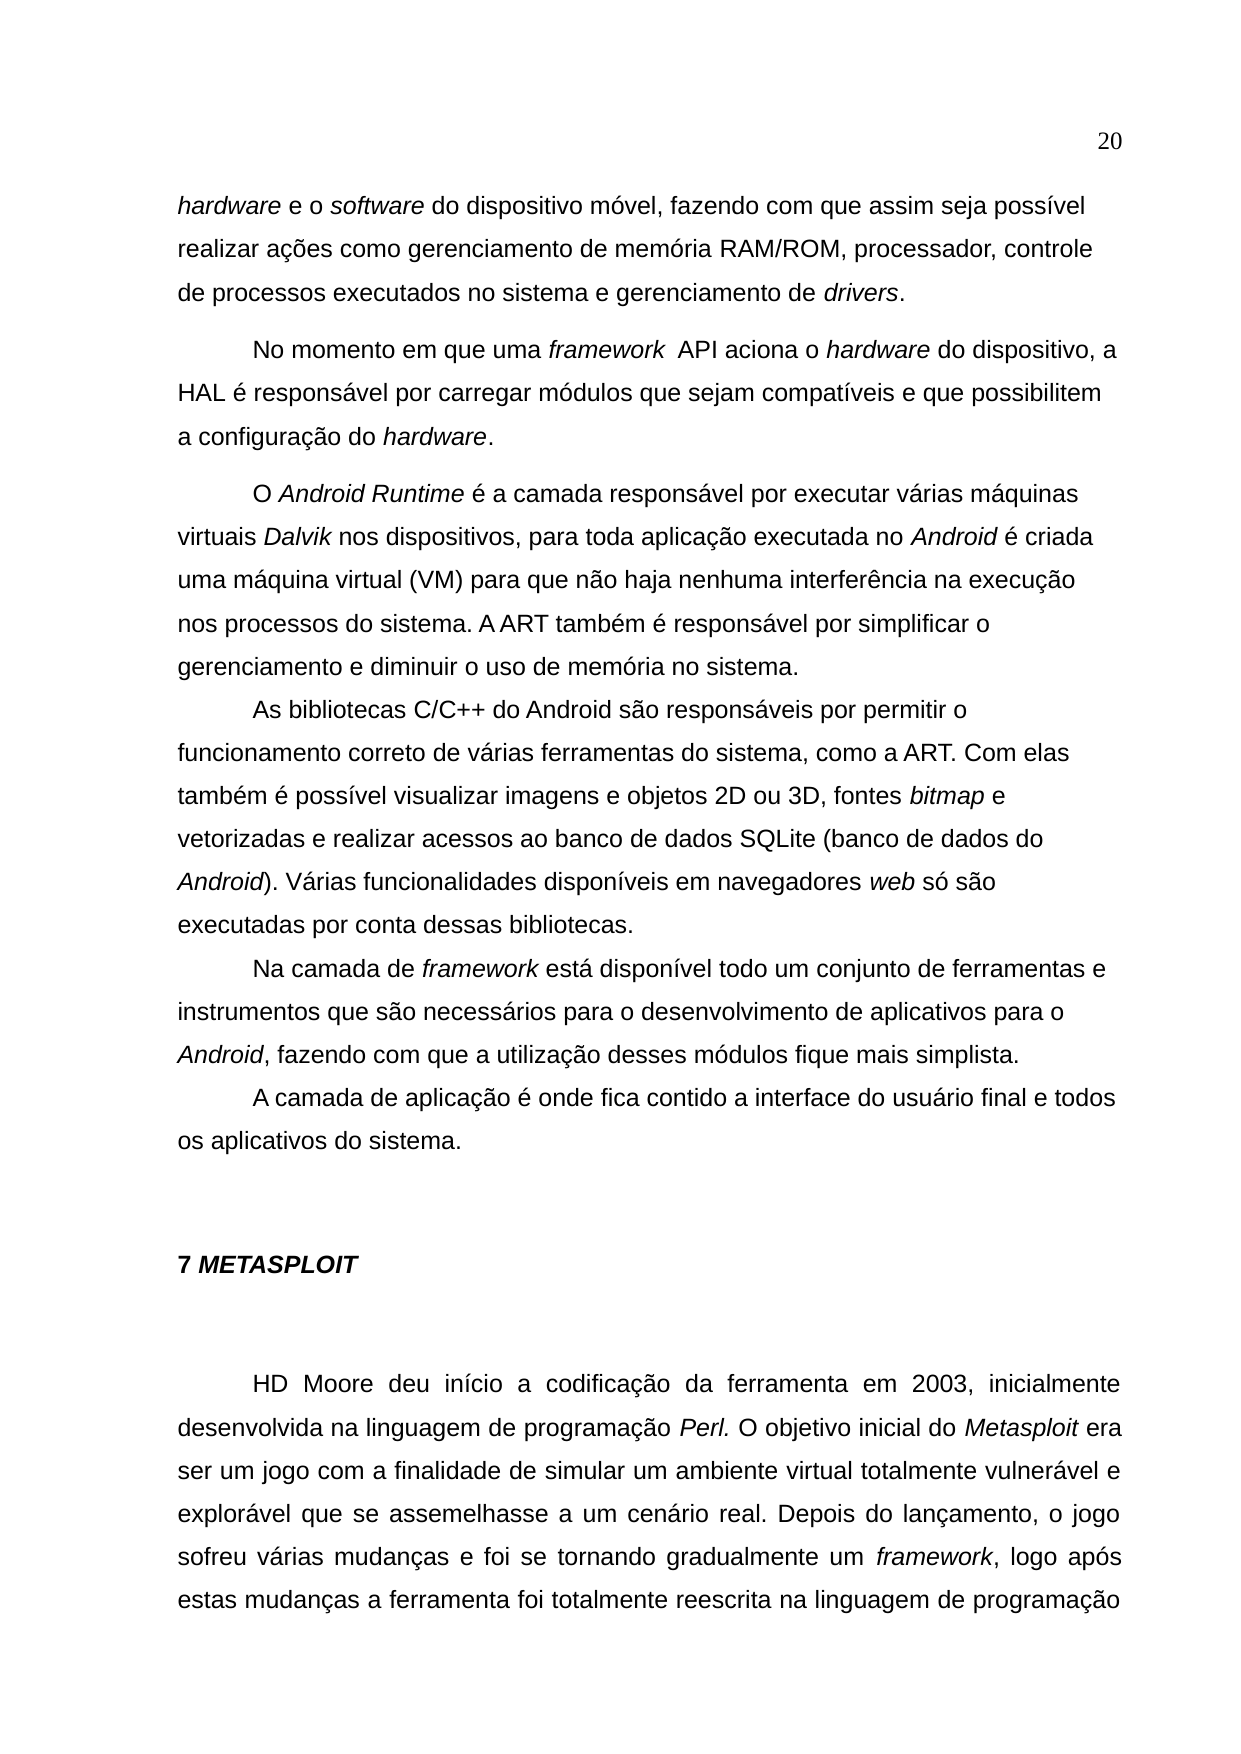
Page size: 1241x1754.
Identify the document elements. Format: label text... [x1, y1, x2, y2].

subtitle 7 METASPLOIT [177, 1250, 1122, 1278]
text As bibliotecas C/C++ do Android são responsáveis por permitir o funcionamento correto de várias ferramentas do sistema, como a ART. Com elas também é possível visualizar imagens e objetos 2D ou 3D, fontes bitmap e vetorizadas e realizar acessos ao banco de dados SQLite (banco de dados do Android). Várias funcionalidades disponíveis em navegadores web só são executadas por conta dessas bibliotecas. [177, 695, 1122, 939]
text Na camada de framework está disponível todo um conjunto de ferramentas e instrumentos que são necessários para o desenvolvimento de aplicativos para o Android, fazendo com que a utilização desses módulos fique mais simplista. [177, 953, 1122, 1068]
text HD Moore deu início a codificação da ferramenta em 2003, inicialmente desenvolvida na linguagem de programação Perl. O objetivo inicial do Metasploit era ser um jogo com a finalidade de simular um ambiente virtual totalmente vulnerável e explorável que se assemelhasse a um cenário real. Depois do lançamento, o jogo sofreu várias mudanças e foi se tornando gradualmente um framework, logo após estas mudanças a ferramenta foi totalmente reescrita na linguagem de programação [177, 1369, 1122, 1614]
text O Android Runtime é a camada responsável por executar várias máquinas virtuais Dalvik nos dispositivos, para toda aplicação executada no Android é criada uma máquina virtual (VM) para que não haja nenhuma interferência na execução nos processos do sistema. A ART também é responsável por simplificar o gerenciamento e diminuir o uso de memória no sistema. [177, 479, 1122, 680]
text A camada de aplicação é onde fica contido a interface do usuário final e todos os aplicativos do sistema. [177, 1083, 1122, 1155]
text hardware e o software do dispositivo móvel, fazendo com que assim seja possível realizar ações como gerenciamento de memória RAM/ROM, processador, controle de processos executados no sistema e gerenciamento de drivers. [177, 191, 1122, 306]
text No momento em que uma framework API aciona o hardware do dispositivo, a HAL é responsável por carregar módulos que sejam compatíveis e que possibilitem a configuração do hardware. [177, 335, 1122, 450]
